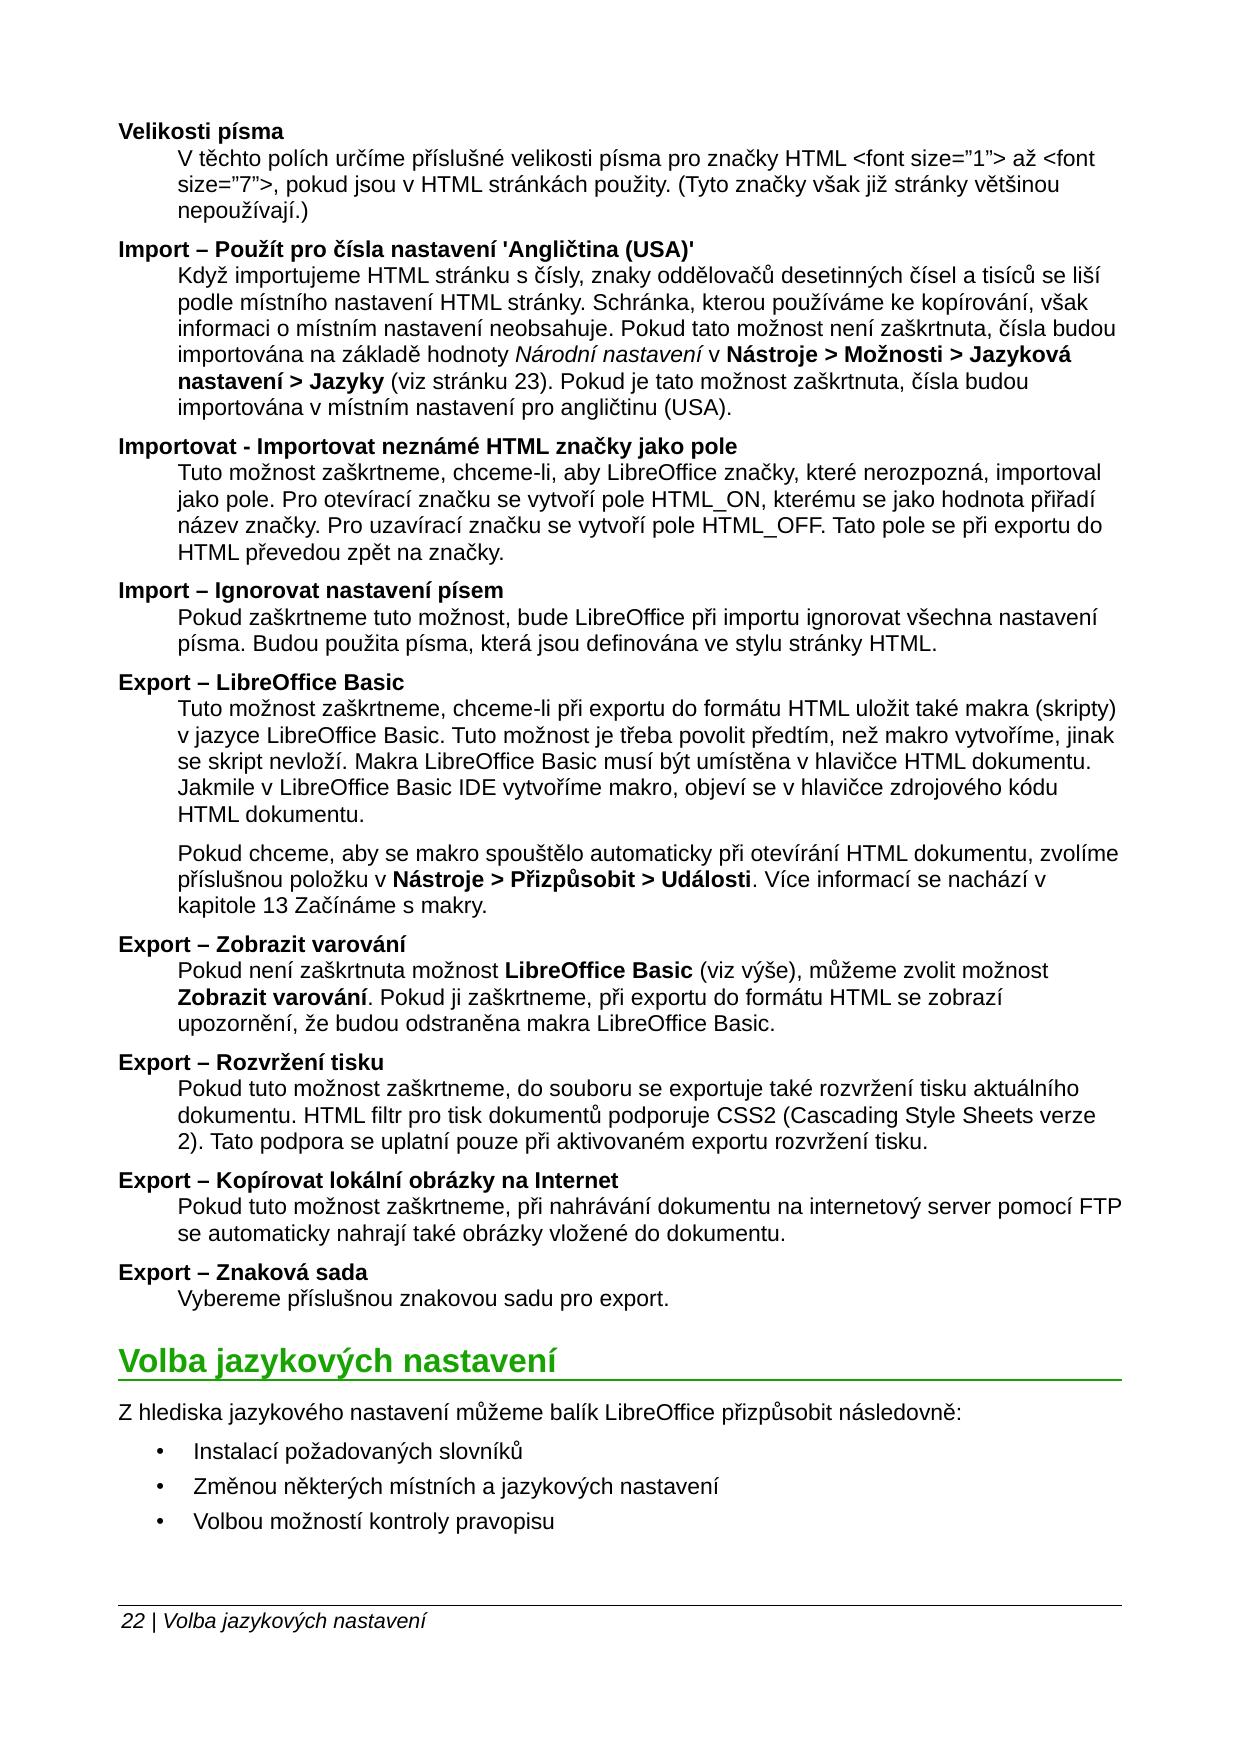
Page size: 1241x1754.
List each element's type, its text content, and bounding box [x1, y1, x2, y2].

text Export – LibreOffice Basic [118, 669, 1122, 695]
text Export – Rozvržení tisku [118, 1049, 1122, 1075]
text Když importujeme HTML stránku s čísly, znaky oddělovačů desetinných čísel a tisíců se liší podle místního nastavení HTML stránky. Schránka, kterou používáme ke kopírování, však informaci o místním nastavení neobsahuje. Pokud tato možnost není zaškrtnuta, čísla budou importována na základě hodnoty Národní nastavení v Nástroje > Možnosti > Jazyková nastavení > Jazyky (viz stránku 22). Pokud je tato možnost zaškrtnuta, čísla budou importována v místním nastavení pro angličtinu (USA). [177, 262, 1122, 421]
text Pokud není zaškrtnuta možnost LibreOffice Basic (viz výše), můžeme zvolit možnost Zobrazit varování. Pokud ji zaškrtneme, při exportu do formátu HTML se zobrazí upozornění, že budou odstraněna makra LibreOffice Basic. [177, 957, 1122, 1036]
text Tuto možnost zaškrtneme, chceme-li při exportu do formátu HTML uložit také makra (skripty) v jazyce LibreOffice Basic. Tuto možnost je třeba povolit předtím, než makro vytvoříme, jinak se skript nevloží. Makra LibreOffice Basic musí být umístěna v hlavičce HTML dokumentu. Jakmile v LibreOffice Basic IDE vytvoříme makro, objeví se v hlavičce zdrojového kódu HTML dokumentu. [177, 695, 1122, 827]
text Pokud tuto možnost zaškrtneme, do souboru se exportuje také rozvržení tisku aktuálního dokumentu. HTML filtr pro tisk dokumentů podporuje CSS2 (Cascading Style Sheets verze 2). Tato podpora se uplatní pouze při aktivovaném exportu rozvržení tisku. [177, 1075, 1122, 1154]
list Instalací požadovaných slovníků [156, 1438, 1122, 1464]
text Vybereme příslušnou znakovou sadu pro export. [177, 1285, 1122, 1311]
text Export – Kopírovat lokální obrázky na Internet [118, 1167, 1122, 1193]
list Volbou možností kontroly pravopisu [156, 1508, 1122, 1534]
text Tuto možnost zaškrtneme, chceme-li, aby LibreOffice značky, které nerozpozná, importoval jako pole. Pro otevírací značku se vytvoří pole HTML_ON, kterému se jako hodnota přiřadí název značky. Pro uzavírací značku se vytvoří pole HTML_OFF. Tato pole se při exportu do HTML převedou zpět na značky. [177, 459, 1122, 565]
text Pokud chceme, aby se makro spouštělo automaticky při otevírání HTML dokumentu, zvolíme příslušnou položku v Nástroje > Přizpůsobit > Události. Více informací se nachází v kapitole 13 Začínáme s makry. [177, 839, 1122, 918]
text Export – Znaková sada [118, 1258, 1122, 1285]
subtitle Volba jazykových nastavení [118, 1341, 1122, 1379]
text Import – Ignorovat nastavení písem [118, 577, 1122, 604]
text Export – Zobrazit varování [118, 931, 1122, 957]
text Import – Použít pro čísla nastavení 'Angličtina (USA)' [118, 236, 1122, 262]
text Z hlediska jazykového nastavení můžeme balík LibreOffice přizpůsobit následovně: [118, 1399, 1122, 1425]
text Pokud zaškrtneme tuto možnost, bude LibreOffice při importu ignorovat všechna nastavení písma. Budou použita písma, která jsou definována ve stylu stránky HTML. [177, 604, 1122, 656]
text V těchto polích určíme příslušné velikosti písma pro značky HTML <font size=”1”> až <font size=”7”>, pokud jsou v HTML stránkách použity. (Tyto značky však již stránky většinou nepoužívají.) [177, 144, 1122, 223]
text Importovat - Importovat neznámé HTML značky jako pole [118, 433, 1122, 459]
text Velikosti písma [118, 118, 1122, 144]
text Pokud tuto možnost zaškrtneme, při nahrávání dokumentu na internetový server pomocí FTP se automaticky nahrají také obrázky vložené do dokumentu. [177, 1193, 1122, 1246]
list Změnou některých místních a jazykových nastavení [156, 1473, 1122, 1499]
